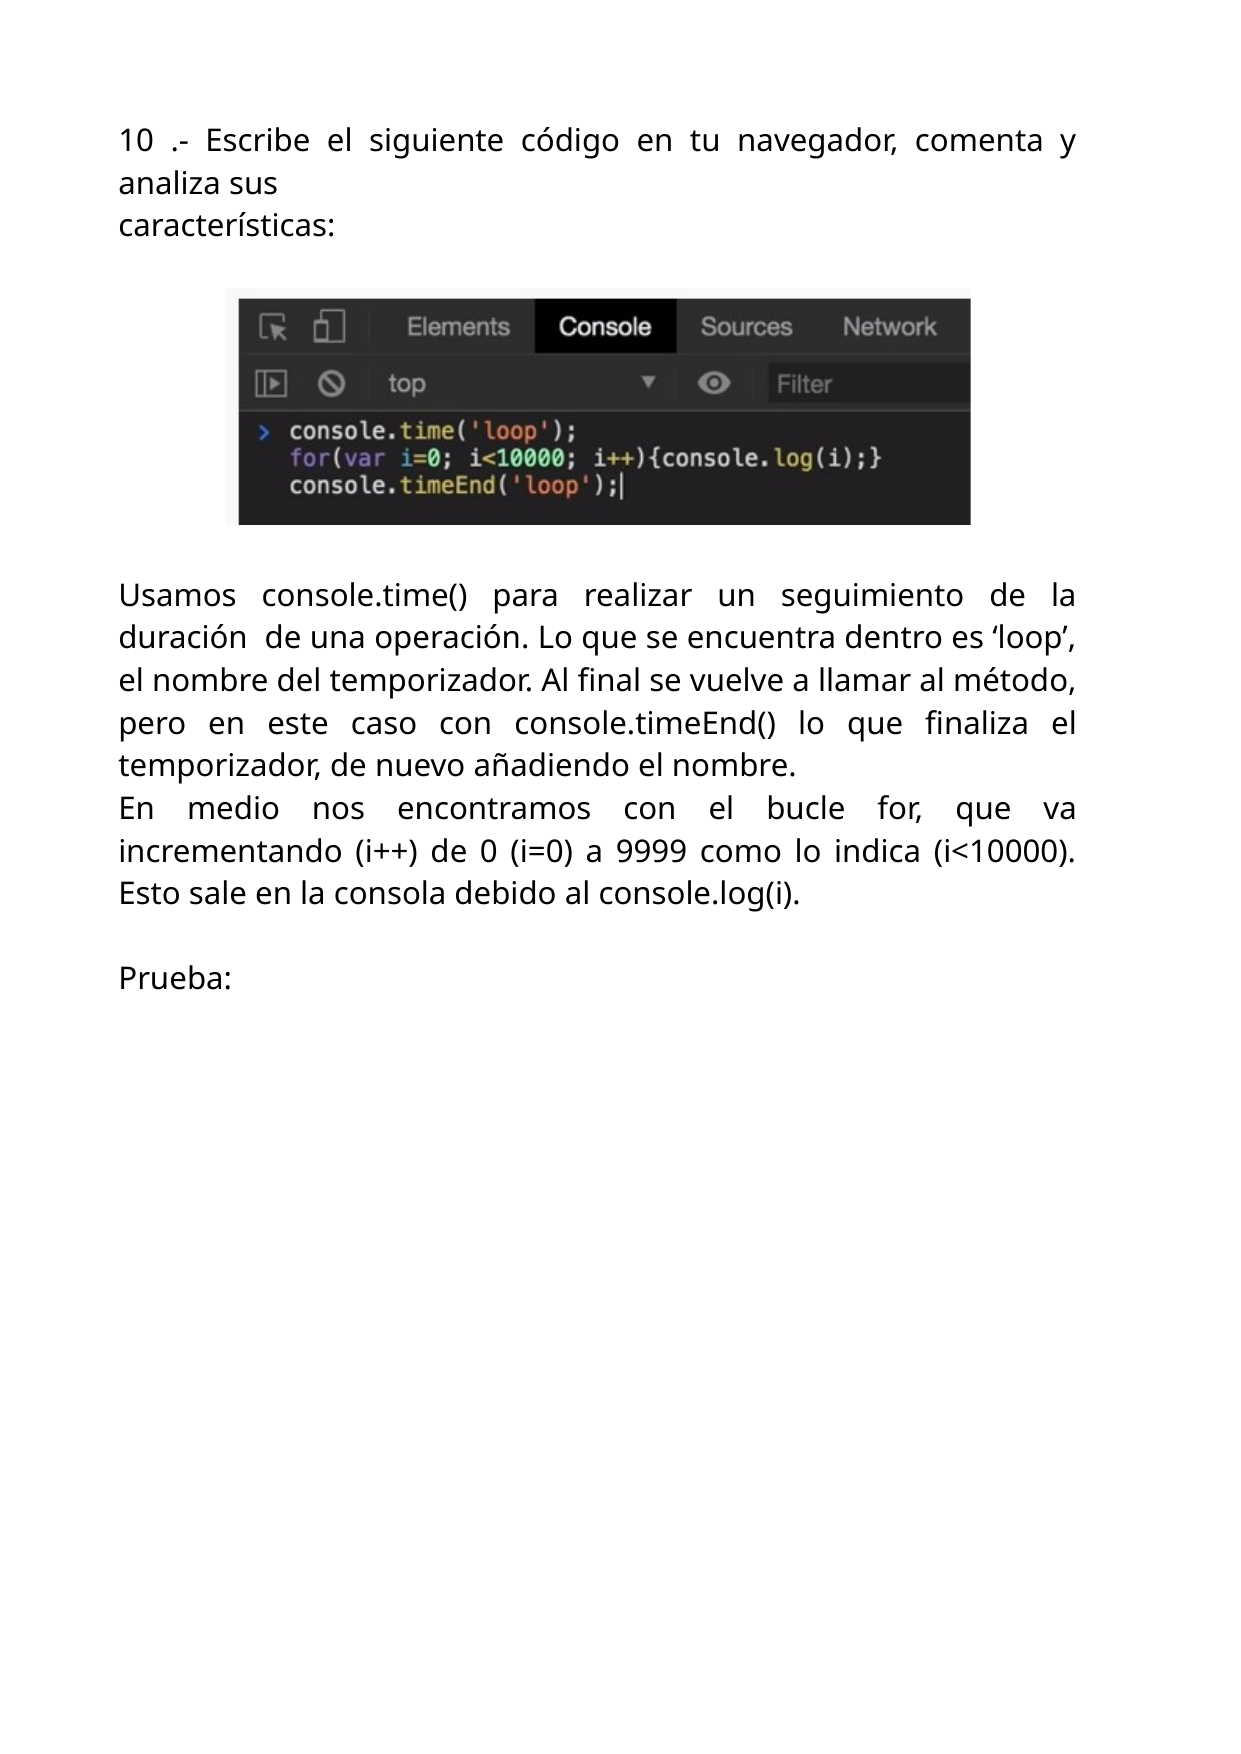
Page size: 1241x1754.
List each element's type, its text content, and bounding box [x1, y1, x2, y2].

text En medio nos encontramos con el bucle for, que va incrementando (i++) de 0 (i=0) a 9999 como lo indica (i<10000). Esto sale en la consola debido al console.log(i). [118, 786, 1078, 914]
text Prueba: [118, 956, 1078, 999]
text Usamos console.time() para realizar un seguimiento de la duración de una operación. Lo que se encuentra dentro es ‘loop’, el nombre del temporizador. Al final se vuelve a llamar al método, pero en este caso con console.timeEnd() lo que finaliza el temporizador, de nuevo añadiendo el nombre. [118, 573, 1078, 786]
text características: [118, 203, 1078, 246]
text 10 .- Escribe el siguiente código en tu navegador, comenta y analiza sus [118, 118, 1078, 203]
